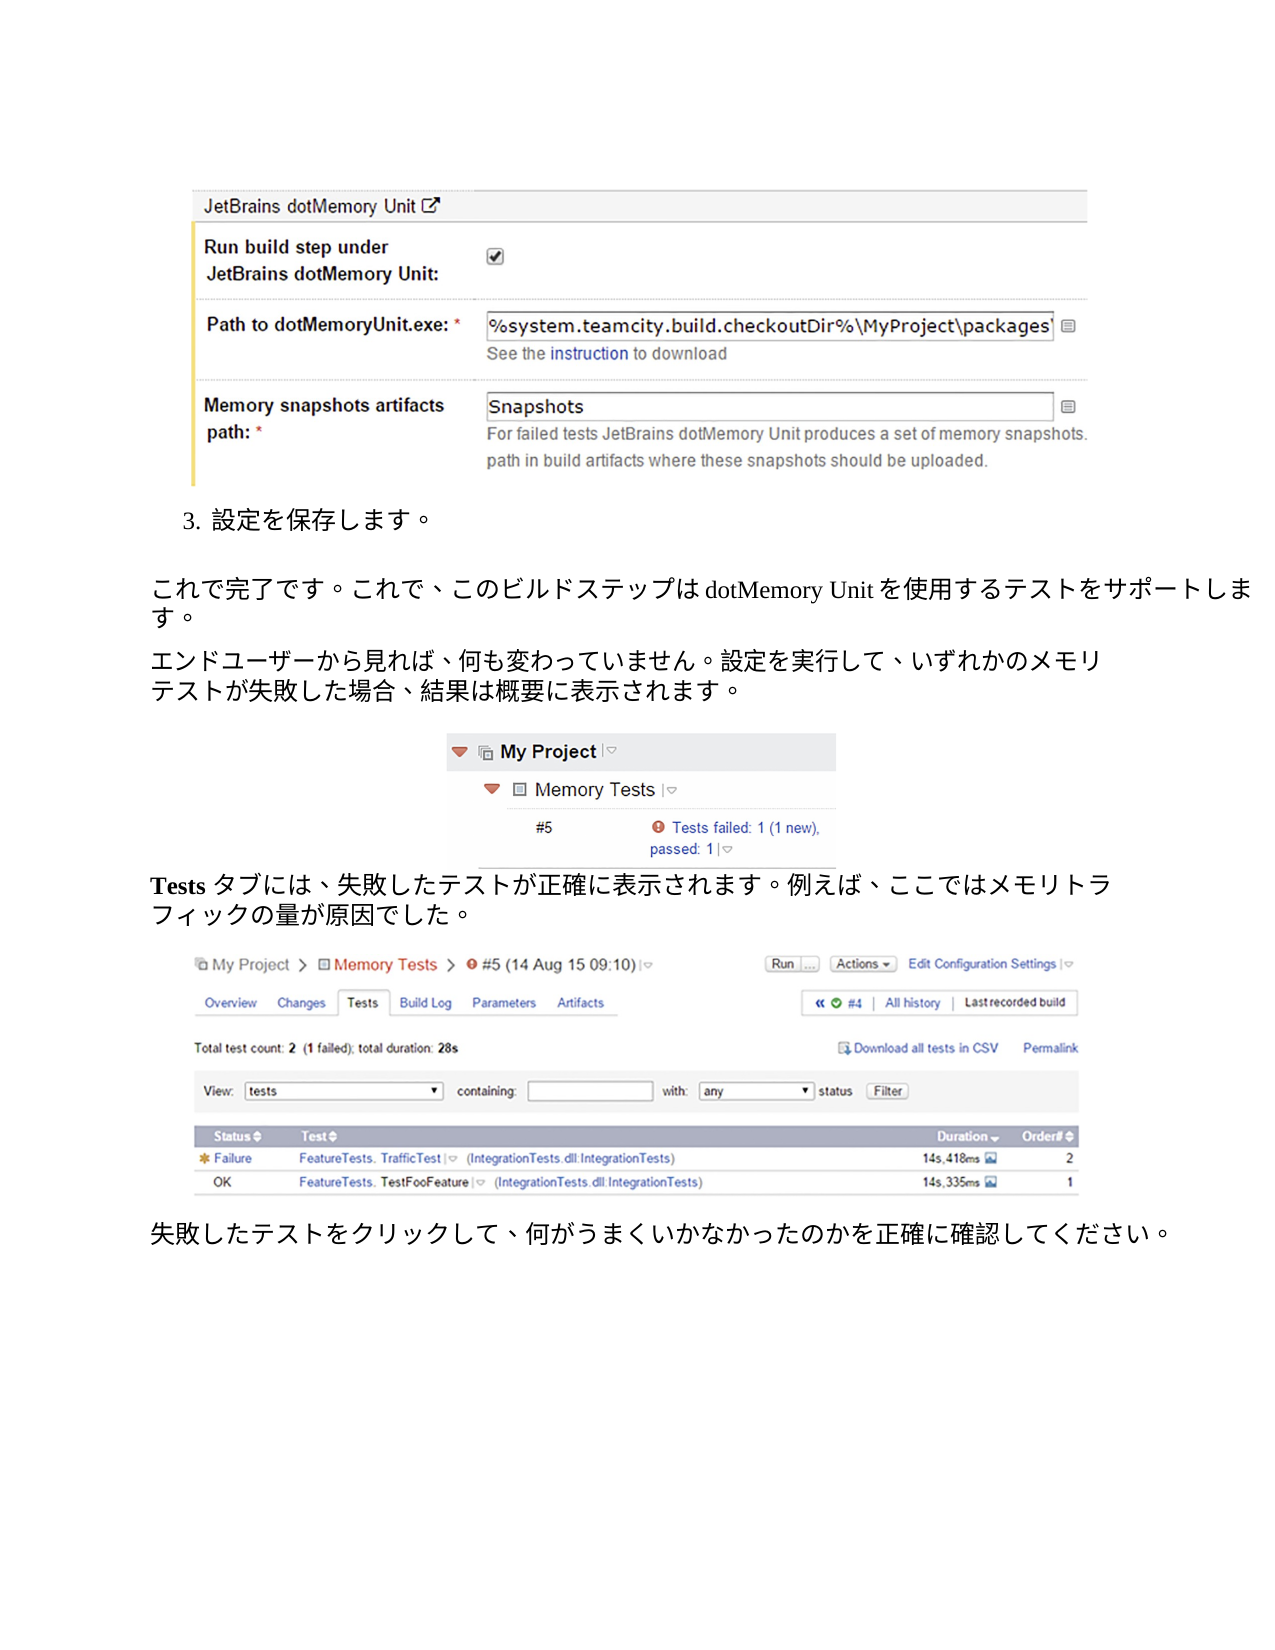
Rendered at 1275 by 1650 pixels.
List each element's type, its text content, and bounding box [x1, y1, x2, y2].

text Tests タブには、失敗したテストが正確に表示されます。例えば、ここではメモリトラフィックの量が原因でした。 [150, 752, 1126, 930]
list 設定を保存します。 [182, 506, 1271, 535]
picture [193, 954, 1080, 1197]
text これで完了です。これで、このビルドステップはdotMemory Unitを使用するテストをサポートします。 [150, 576, 1271, 633]
text エンドユーザーから見れば、何も変わっていません。設定を実行して、いずれかのメモリテストが失敗した場合、結果は概要に表示されます。 [150, 647, 1126, 706]
picture [191, 189, 1088, 487]
text 失敗したテストをクリックして、何がうまくいかなかったのかを正確に確認してください。 [150, 1220, 1271, 1249]
picture [446, 733, 837, 870]
